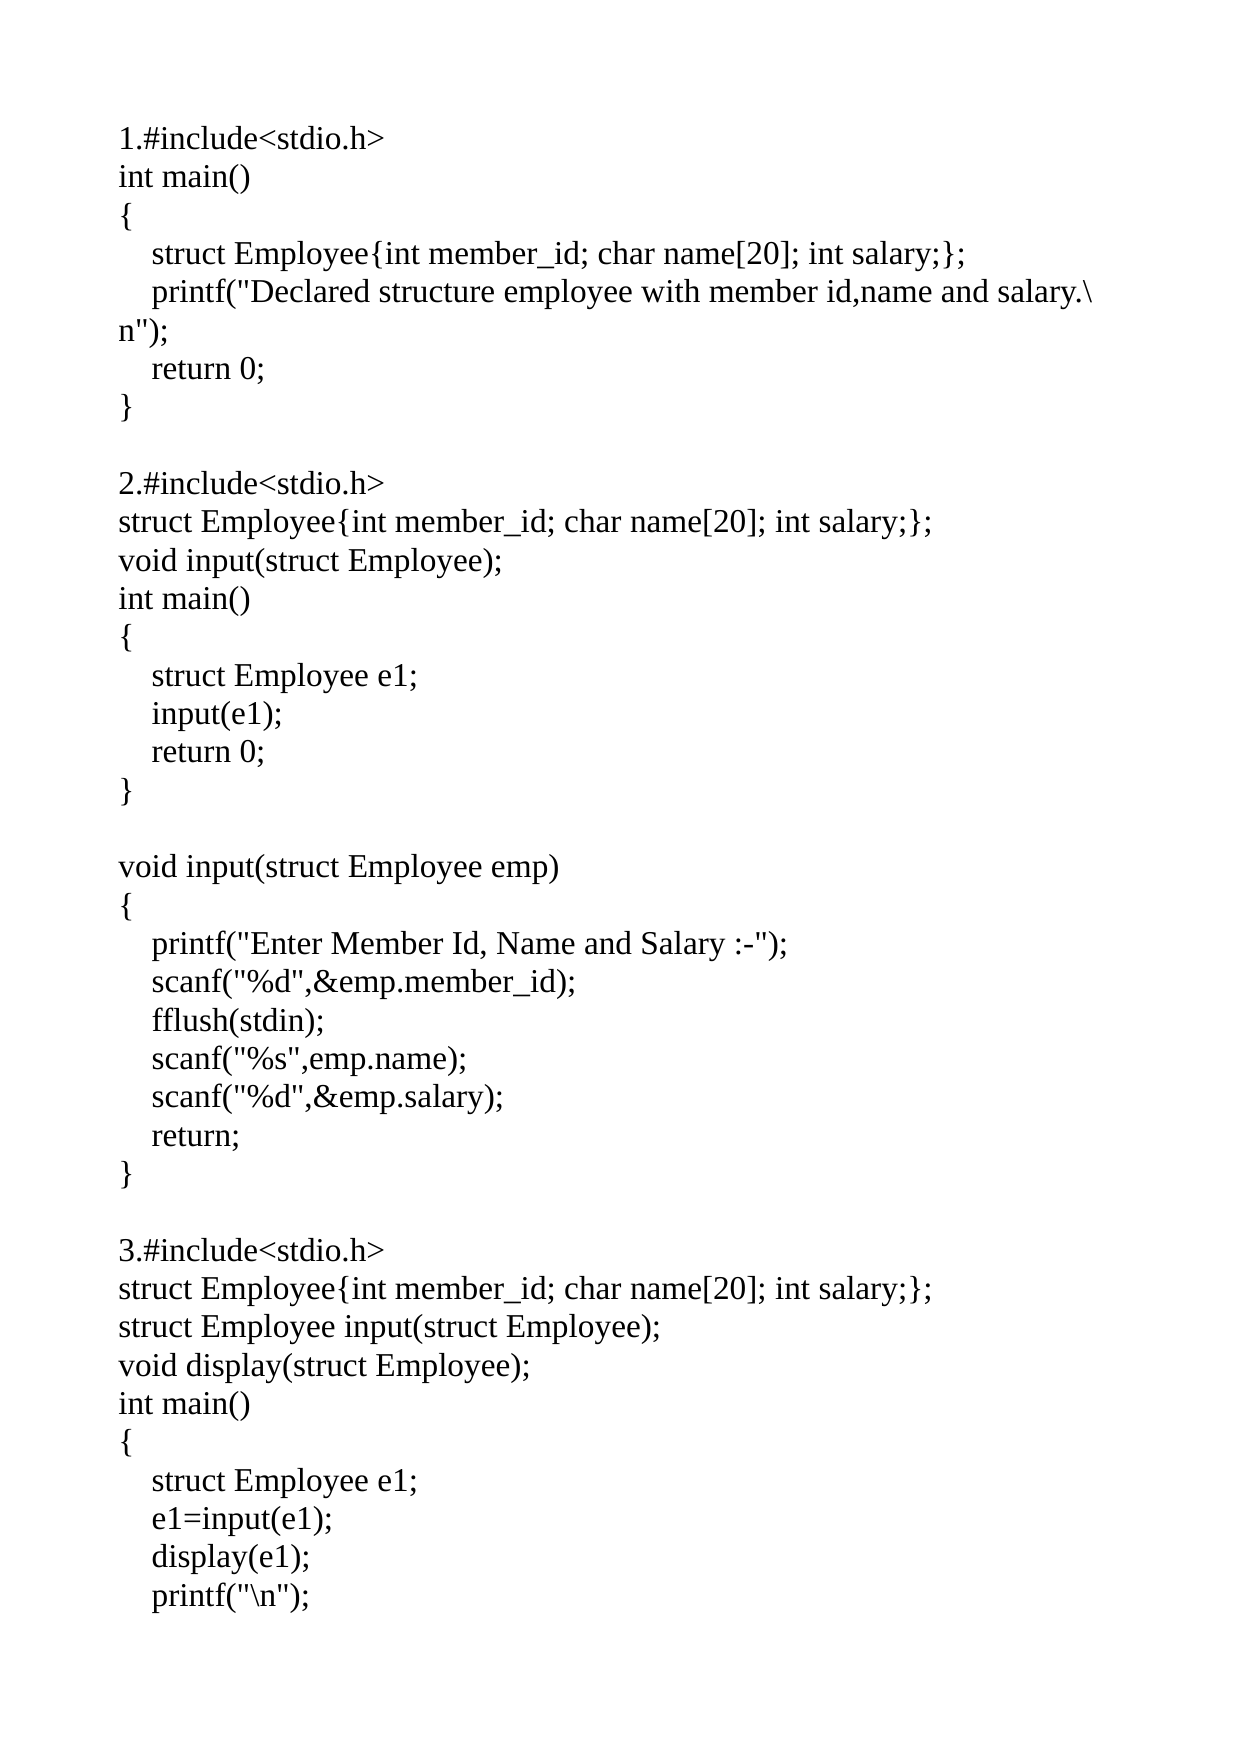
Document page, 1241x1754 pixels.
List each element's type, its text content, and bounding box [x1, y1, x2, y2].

text int main() [118, 578, 1122, 616]
text 1.#include<stdio.h> [118, 118, 1122, 156]
text return 0; [118, 731, 1122, 770]
text scanf("%d",&emp.salary); [118, 1076, 1122, 1115]
text e1=input(e1); [118, 1498, 1122, 1536]
text } [118, 770, 1122, 808]
text input(e1); [118, 693, 1122, 731]
text display(e1); [118, 1536, 1122, 1575]
text struct Employee e1; [118, 655, 1122, 693]
text { [118, 885, 1122, 923]
text scanf("%d",&emp.member_id); [118, 961, 1122, 1000]
text return 0; [118, 348, 1122, 386]
text fflush(stdin); [118, 1000, 1122, 1038]
text struct Employee{int member_id; char name[20]; int salary;}; [118, 501, 1122, 540]
text struct Employee input(struct Employee); [118, 1306, 1122, 1345]
text void input(struct Employee emp) [118, 846, 1122, 885]
text 3.#include<stdio.h> [118, 1230, 1122, 1268]
text scanf("%s",emp.name); [118, 1038, 1122, 1076]
text { [118, 616, 1122, 655]
text void input(struct Employee); [118, 540, 1122, 578]
text int main() [118, 1383, 1122, 1421]
text return; [118, 1115, 1122, 1153]
text printf("Enter Member Id, Name and Salary :-"); [118, 923, 1122, 961]
text { [118, 1421, 1122, 1460]
text printf("Declared structure employee with member id,name and salary.\n"); [118, 271, 1122, 348]
text struct Employee{int member_id; char name[20]; int salary;}; [118, 233, 1122, 271]
text } [118, 1153, 1122, 1191]
text struct Employee{int member_id; char name[20]; int salary;}; [118, 1268, 1122, 1306]
text int main() [118, 156, 1122, 195]
text printf("\n"); [118, 1575, 1122, 1613]
text { [118, 195, 1122, 233]
text struct Employee e1; [118, 1460, 1122, 1498]
text void display(struct Employee); [118, 1345, 1122, 1383]
text } [118, 386, 1122, 425]
text 2.#include<stdio.h> [118, 463, 1122, 501]
